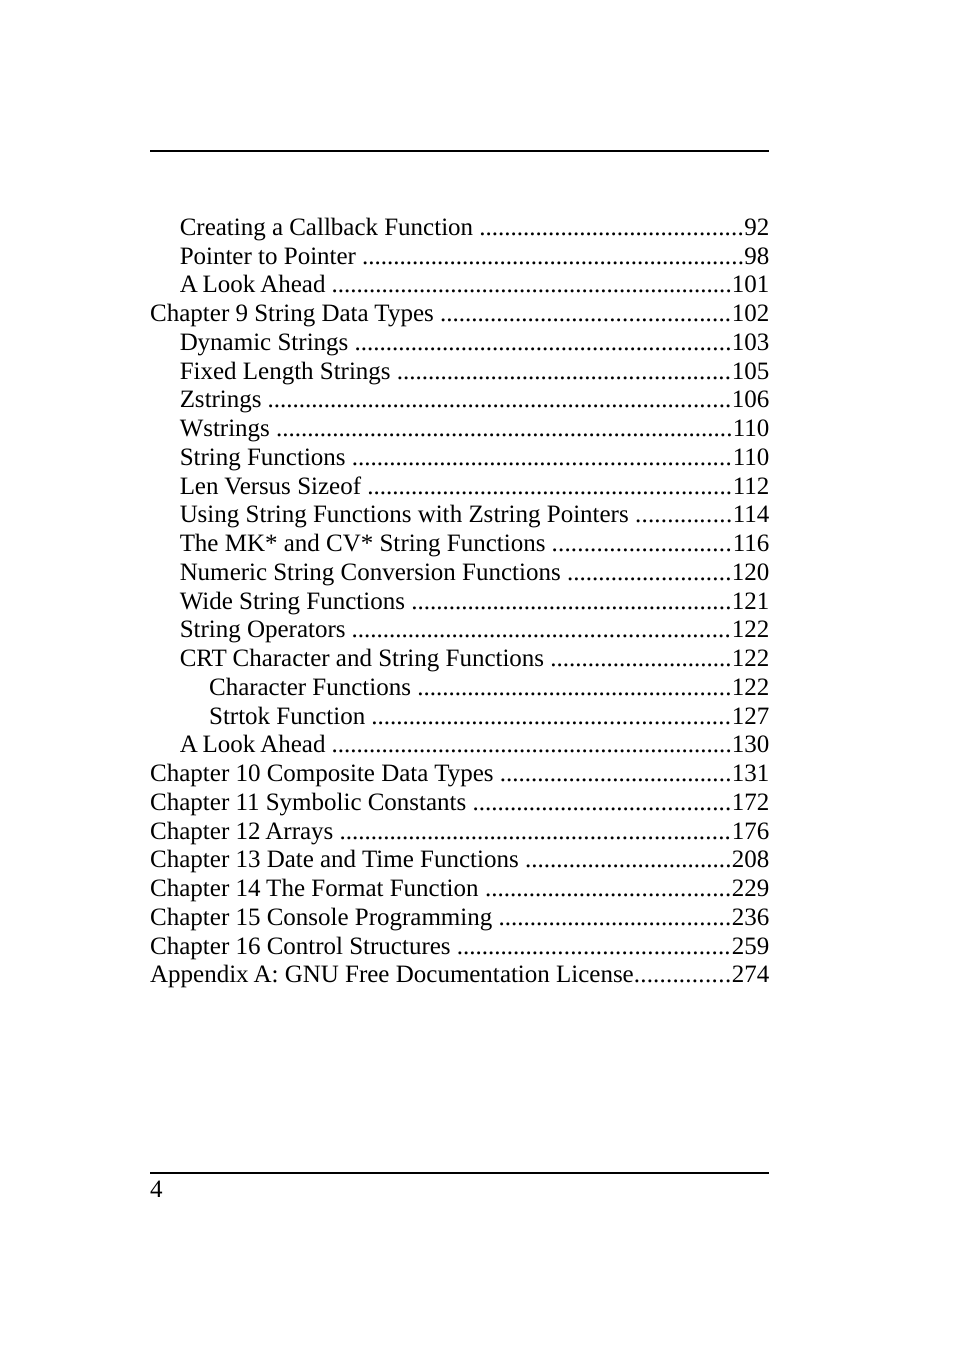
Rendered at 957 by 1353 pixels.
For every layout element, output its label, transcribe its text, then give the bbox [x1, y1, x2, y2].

text Character Functions 122 [209, 672, 769, 701]
text Chapter 13 Date and Time Functions 208 [150, 844, 769, 873]
text Dynamic Strings 103 [179, 327, 769, 356]
text Chapter 12 Arrays 176 [150, 816, 769, 844]
text Pointer to Pointer 98 [179, 241, 769, 269]
text Numeric String Conversion Functions 120 [179, 557, 769, 586]
text Wide String Functions 121 [179, 586, 769, 614]
text Fixed Length Strings 105 [179, 356, 769, 384]
text Zstrings 106 [179, 384, 769, 413]
text CRT Character and String Functions 122 [179, 643, 769, 672]
text A Look Ahead 130 [179, 729, 769, 758]
text Strtok Function 127 [209, 701, 769, 729]
text Chapter 11 Symbolic Constants 172 [150, 787, 769, 816]
text Chapter 9 String Data Types 102 [150, 298, 769, 327]
text String Functions 110 [179, 442, 769, 471]
text Using String Functions with Zstring Pointers 114 [179, 499, 769, 528]
text The MK* and CV* String Functions 116 [179, 528, 769, 557]
text String Operators 122 [179, 614, 769, 643]
text Chapter 10 Composite Data Types 131 [150, 758, 769, 787]
text Chapter 15 Console Programming 236 [150, 902, 769, 931]
text Appendix A: GNU Free Documentation License 274 [150, 959, 769, 988]
text Wstrings 110 [179, 413, 769, 442]
text A Look Ahead 101 [179, 269, 769, 298]
text Creating a Callback Function 92 [179, 212, 769, 241]
text Len Versus Sizeof 112 [179, 471, 769, 499]
text Chapter 14 The Format Function 229 [150, 873, 769, 902]
text Chapter 16 Control Structures 259 [150, 931, 769, 959]
